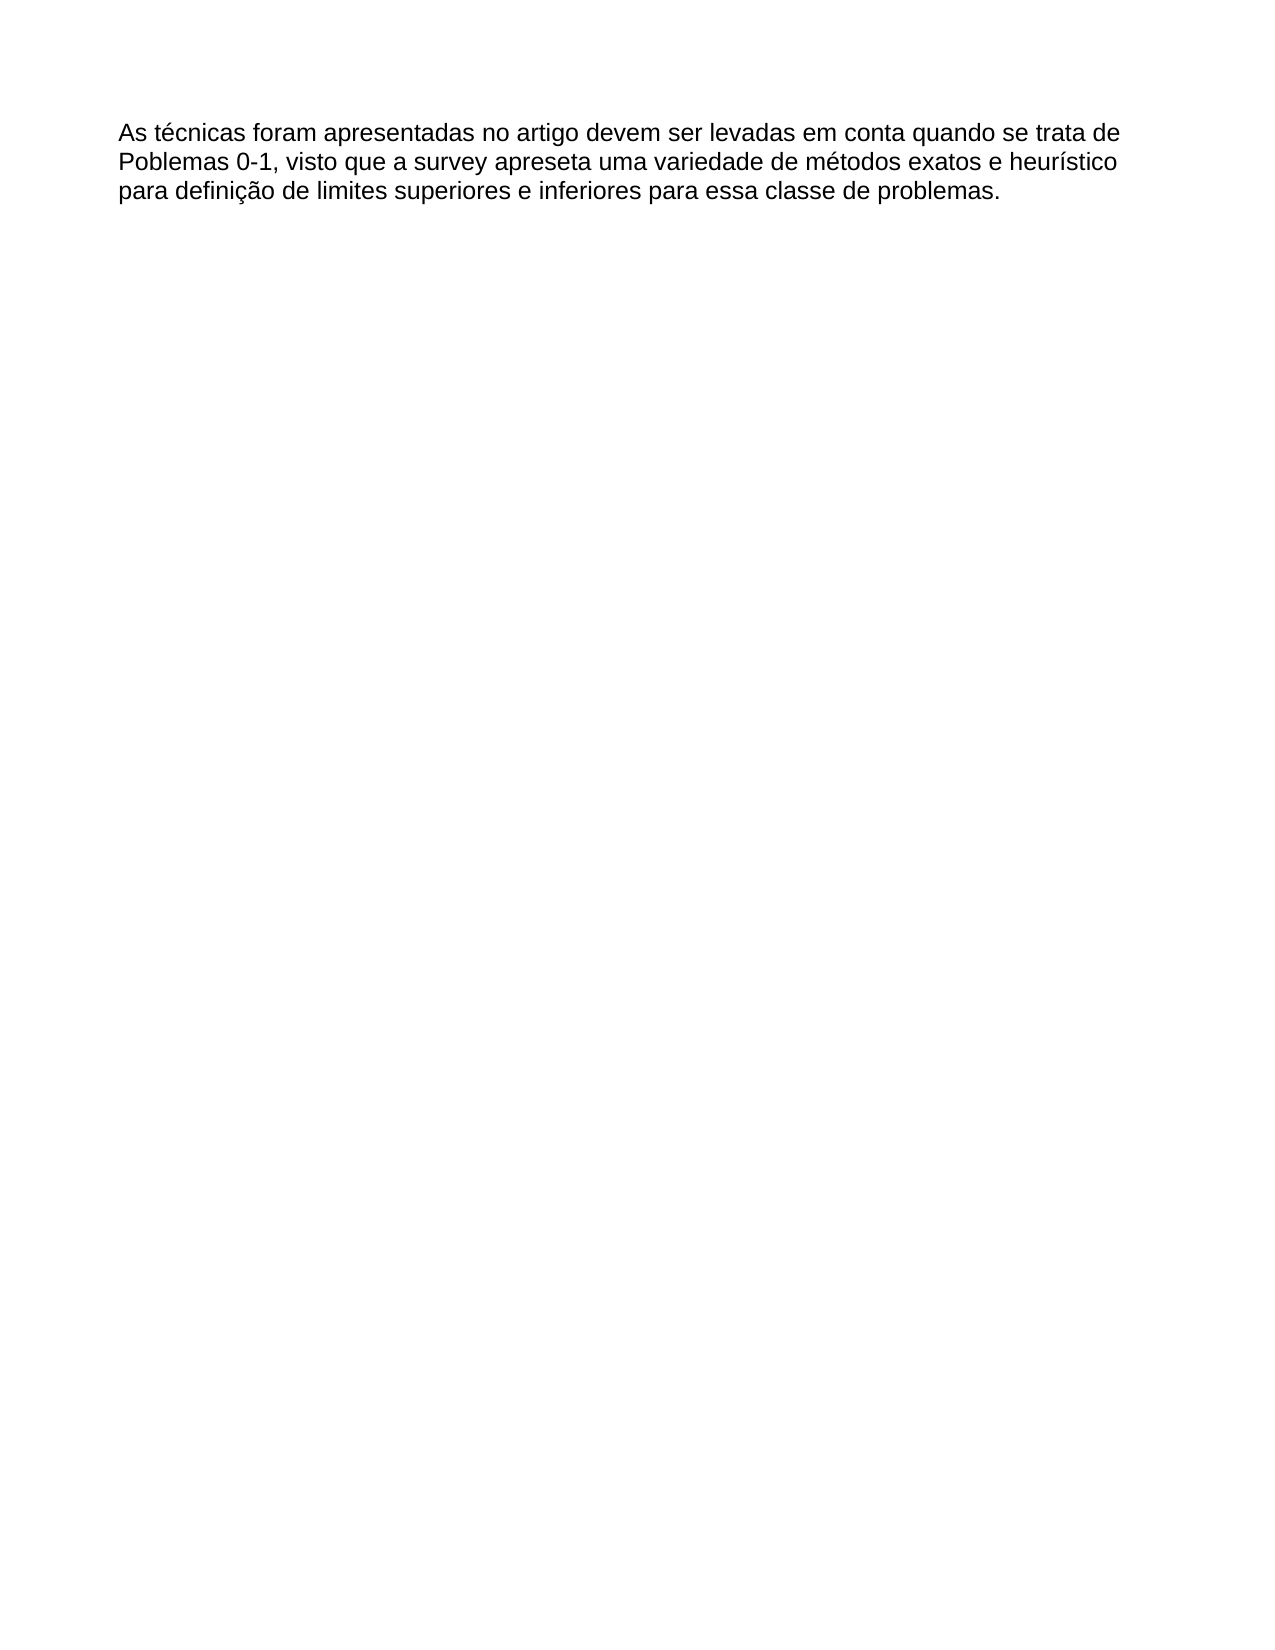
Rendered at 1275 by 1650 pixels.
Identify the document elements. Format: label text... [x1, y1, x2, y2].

text As técnicas foram apresentadas no artigo devem ser levadas em conta quando se trata de Poblemas 0-1, visto que a survey apreseta uma variedade de métodos exatos e heurístico para definição de limites superiores e inferiores para essa classe de problemas. [118, 118, 1157, 204]
